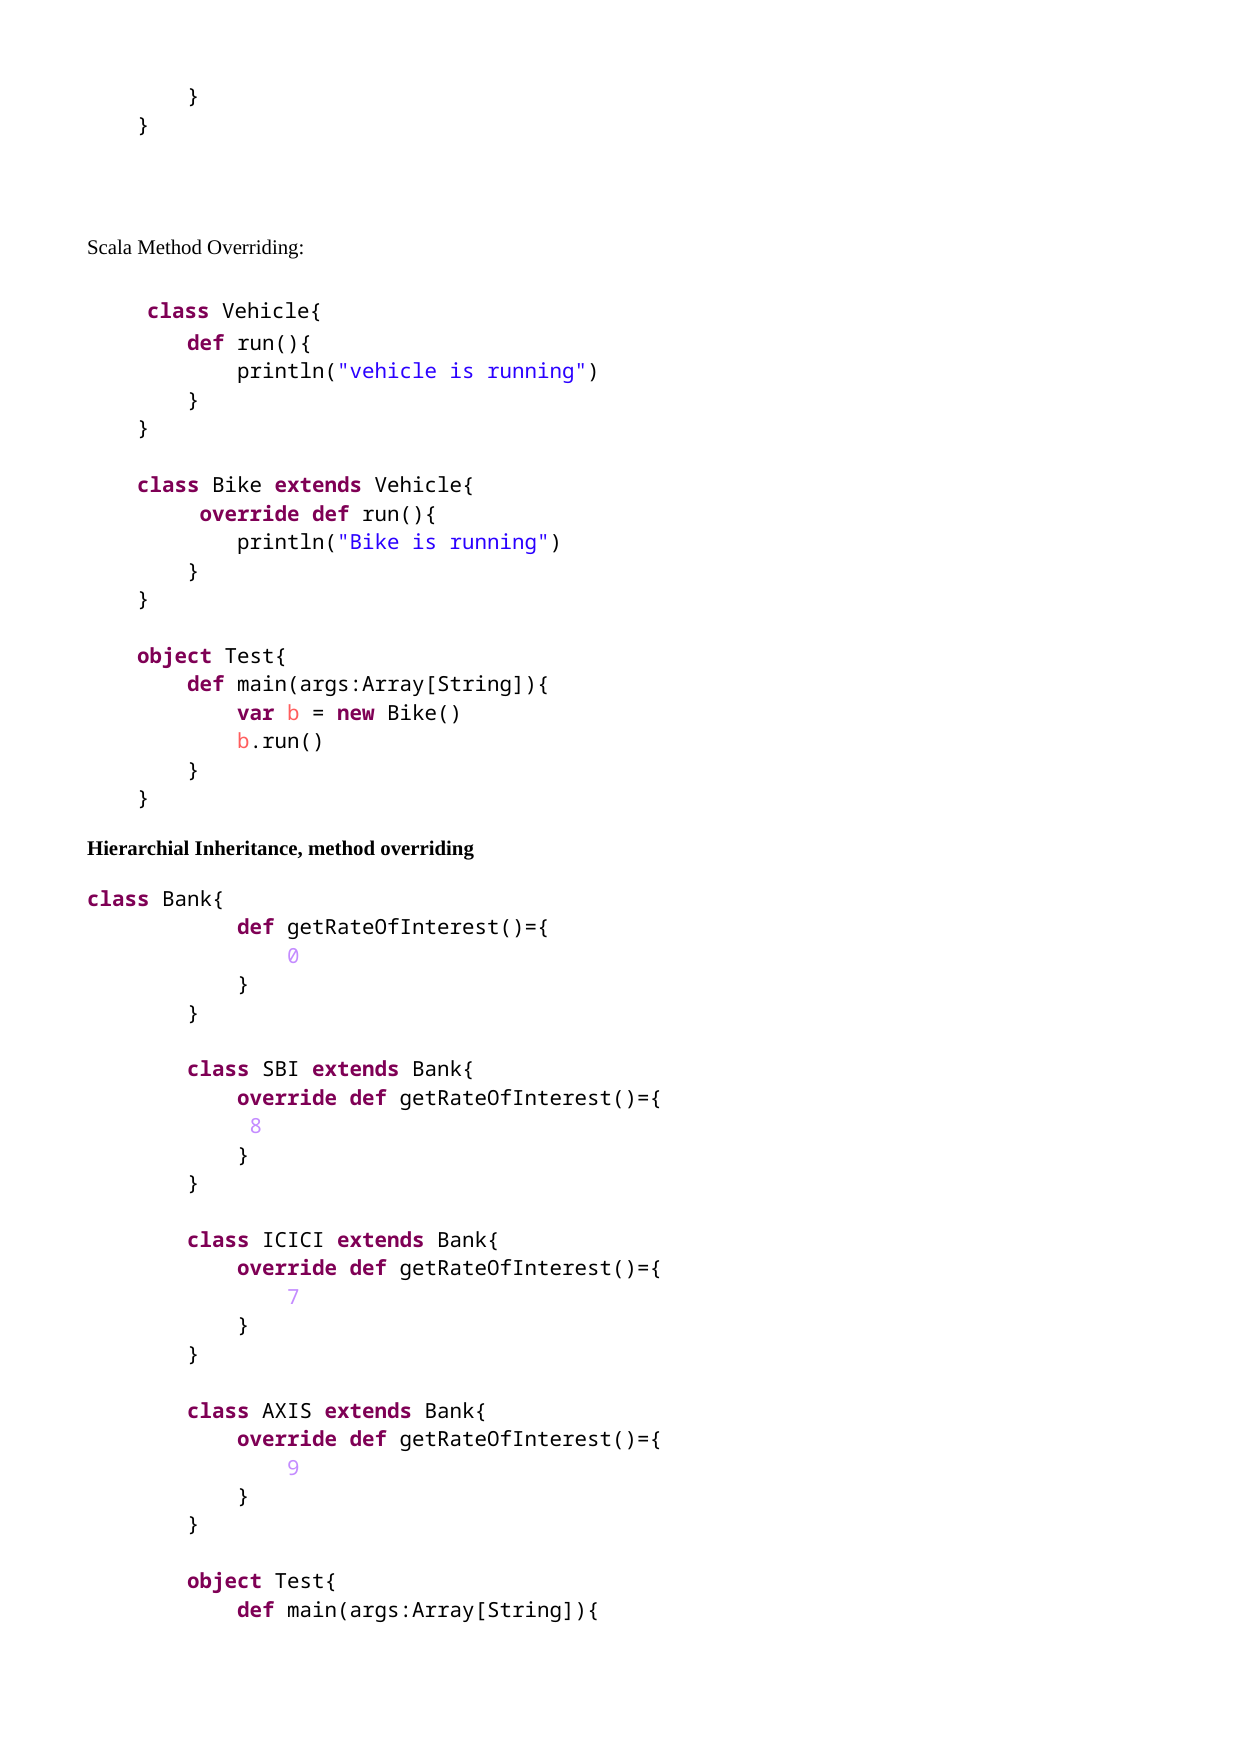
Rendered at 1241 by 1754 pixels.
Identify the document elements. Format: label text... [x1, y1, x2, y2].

text def main(args:Array[String]){ [87, 669, 1155, 698]
text override def getRateOfInterest()={ [87, 1424, 1155, 1453]
text } [87, 1168, 1155, 1197]
text def getRateOfInterest()={ [87, 912, 1155, 941]
text class Bank{ [87, 884, 1155, 912]
text Scala Method Overriding: [87, 235, 1155, 259]
text } [87, 556, 1155, 584]
text Hierarchial Inheritance, method overriding [87, 836, 1155, 860]
text println("vehicle is running") [87, 357, 1155, 385]
text override def run(){ [87, 499, 1155, 527]
text } [87, 82, 1155, 110]
text var b = new Bike() [87, 698, 1155, 726]
text } [87, 755, 1155, 783]
text } [87, 584, 1155, 613]
text } [87, 998, 1155, 1026]
text 9 [87, 1453, 1155, 1481]
text } [87, 1509, 1155, 1538]
text def run(){ [87, 328, 1155, 357]
text override def getRateOfInterest()={ [87, 1083, 1155, 1111]
text class AXIS extends Bank{ [87, 1396, 1155, 1424]
text class Bike extends Vehicle{ [87, 470, 1155, 499]
text } [87, 1339, 1155, 1367]
text } [87, 385, 1155, 413]
text object Test{ [87, 641, 1155, 669]
text object Test{ [87, 1566, 1155, 1595]
text } [87, 110, 1155, 138]
text class Vehicle{ [87, 283, 1155, 328]
text } [87, 1310, 1155, 1339]
text } [87, 1140, 1155, 1168]
text class SBI extends Bank{ [87, 1054, 1155, 1083]
text println("Bike is running") [87, 527, 1155, 556]
text } [87, 1481, 1155, 1509]
text class ICICI extends Bank{ [87, 1225, 1155, 1253]
text override def getRateOfInterest()={ [87, 1253, 1155, 1282]
text 8 [87, 1111, 1155, 1140]
text b.run() [87, 726, 1155, 755]
text def main(args:Array[String]){ [87, 1595, 1155, 1623]
text } [87, 413, 1155, 442]
text 0 [87, 941, 1155, 969]
text 7 [87, 1282, 1155, 1310]
text } [87, 783, 1155, 812]
text } [87, 969, 1155, 998]
